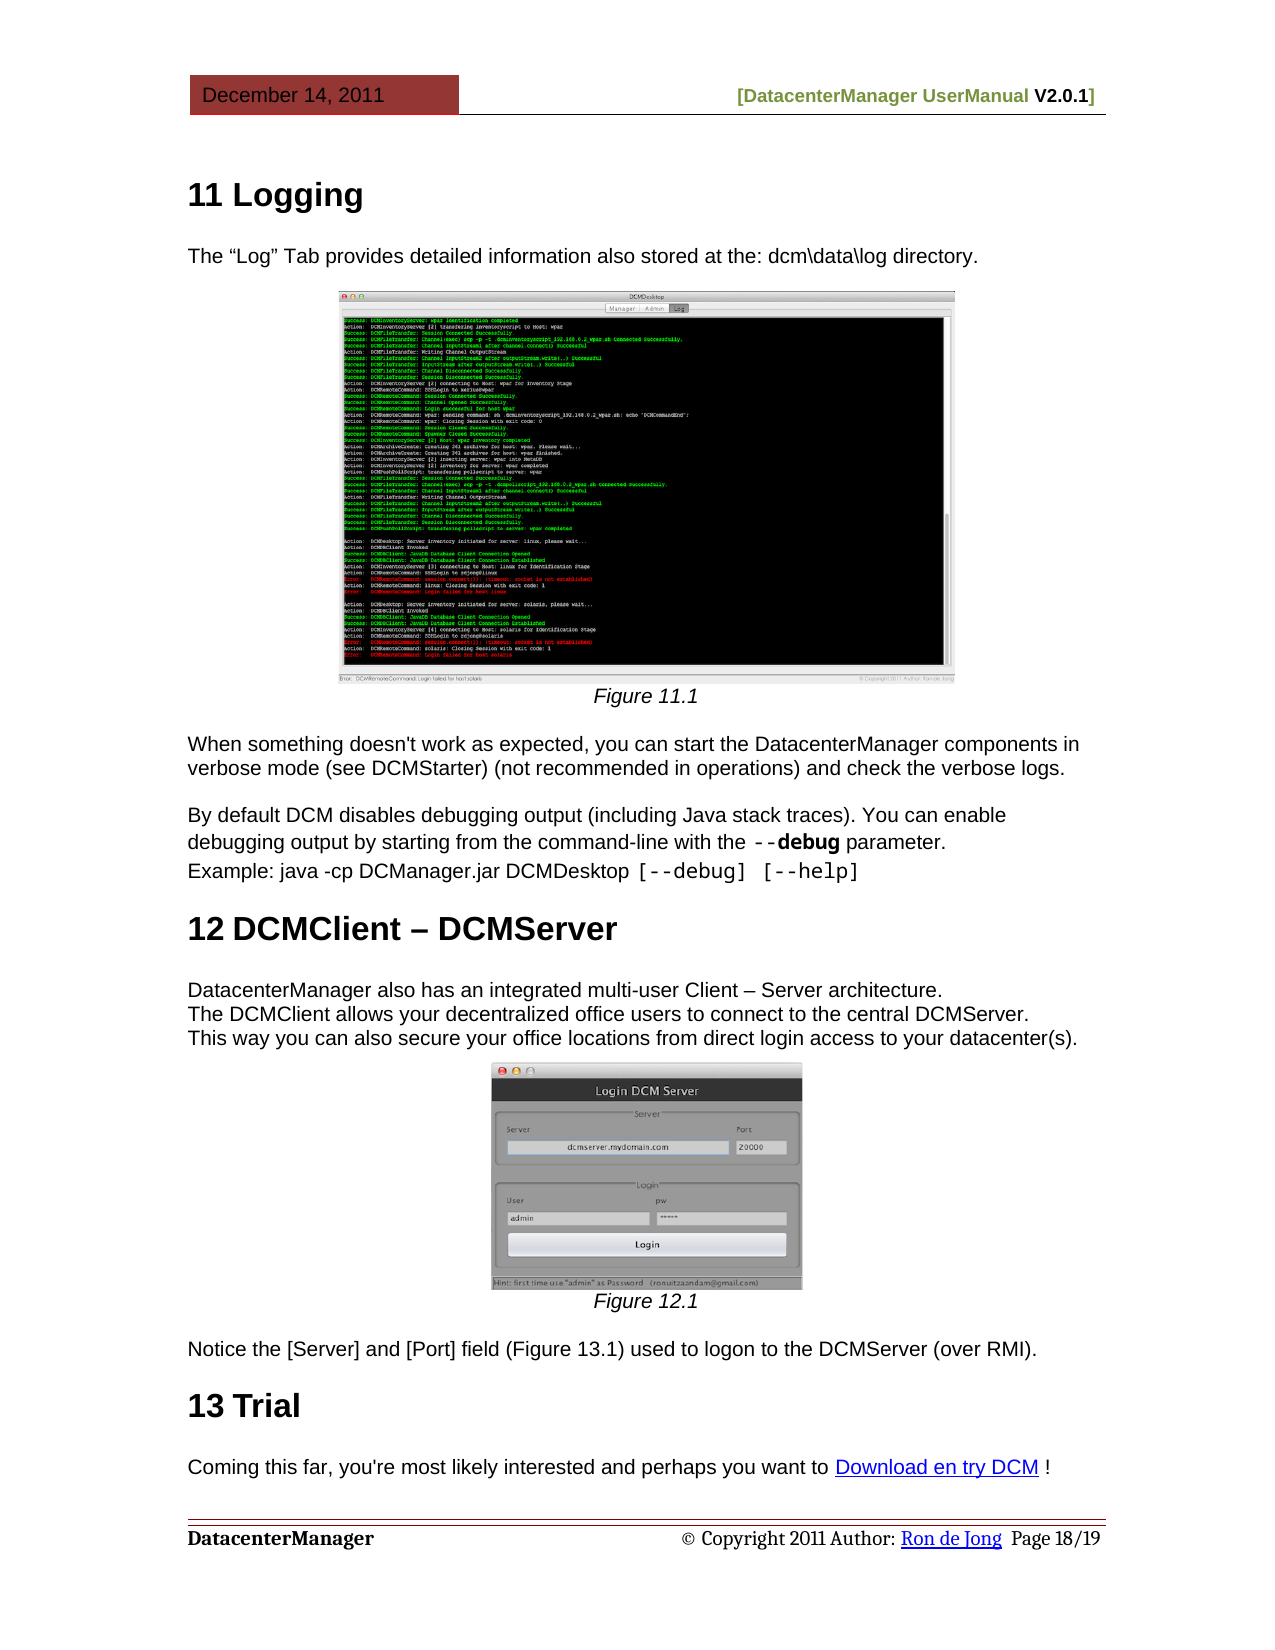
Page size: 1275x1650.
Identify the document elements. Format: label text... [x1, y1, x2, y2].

picture [491, 1062, 803, 1290]
subtitle DCMClient – DCMServer [187, 909, 1106, 948]
text This way you can also secure your office locations from direct login access to your datacenter(s). [187, 1026, 1106, 1050]
text Coming this far, you're most likely interested and perhaps you want to Download en try DCM ! [187, 1455, 1106, 1479]
picture [338, 291, 955, 684]
subtitle Logging [187, 175, 1106, 213]
text Notice the [Server] and [Port] field (Figure 13.1) used to logon to the DCMServer (over RMI). [187, 1337, 1106, 1361]
text When something doesn't work as expected, you can start the DatacenterManager components in verbose mode (see DCMStarter) (not recommended in operations) and check the verbose logs. [187, 731, 1106, 779]
text The DCMClient allows your decentralized office users to connect to the central DCMServer. [187, 1002, 1106, 1026]
text DatacenterManager also has an integrated multi-user Client – Server architecture. [187, 978, 1106, 1002]
text Example: java -cp DCManager.jar DCMDesktop [--debug] [--help] [187, 856, 1106, 884]
text The “Log” Tab provides detailed information also stored at the: dcm\data\log directory. [187, 244, 1106, 268]
text By default DCM disables debugging output (including Java stack traces). You can enable debugging output by starting from the command-line with the --debug parameter. [187, 803, 1106, 856]
text Figure 12.1 [187, 1050, 1106, 1313]
subtitle Trial [187, 1386, 1106, 1424]
text Figure 11.1 [187, 292, 1106, 707]
